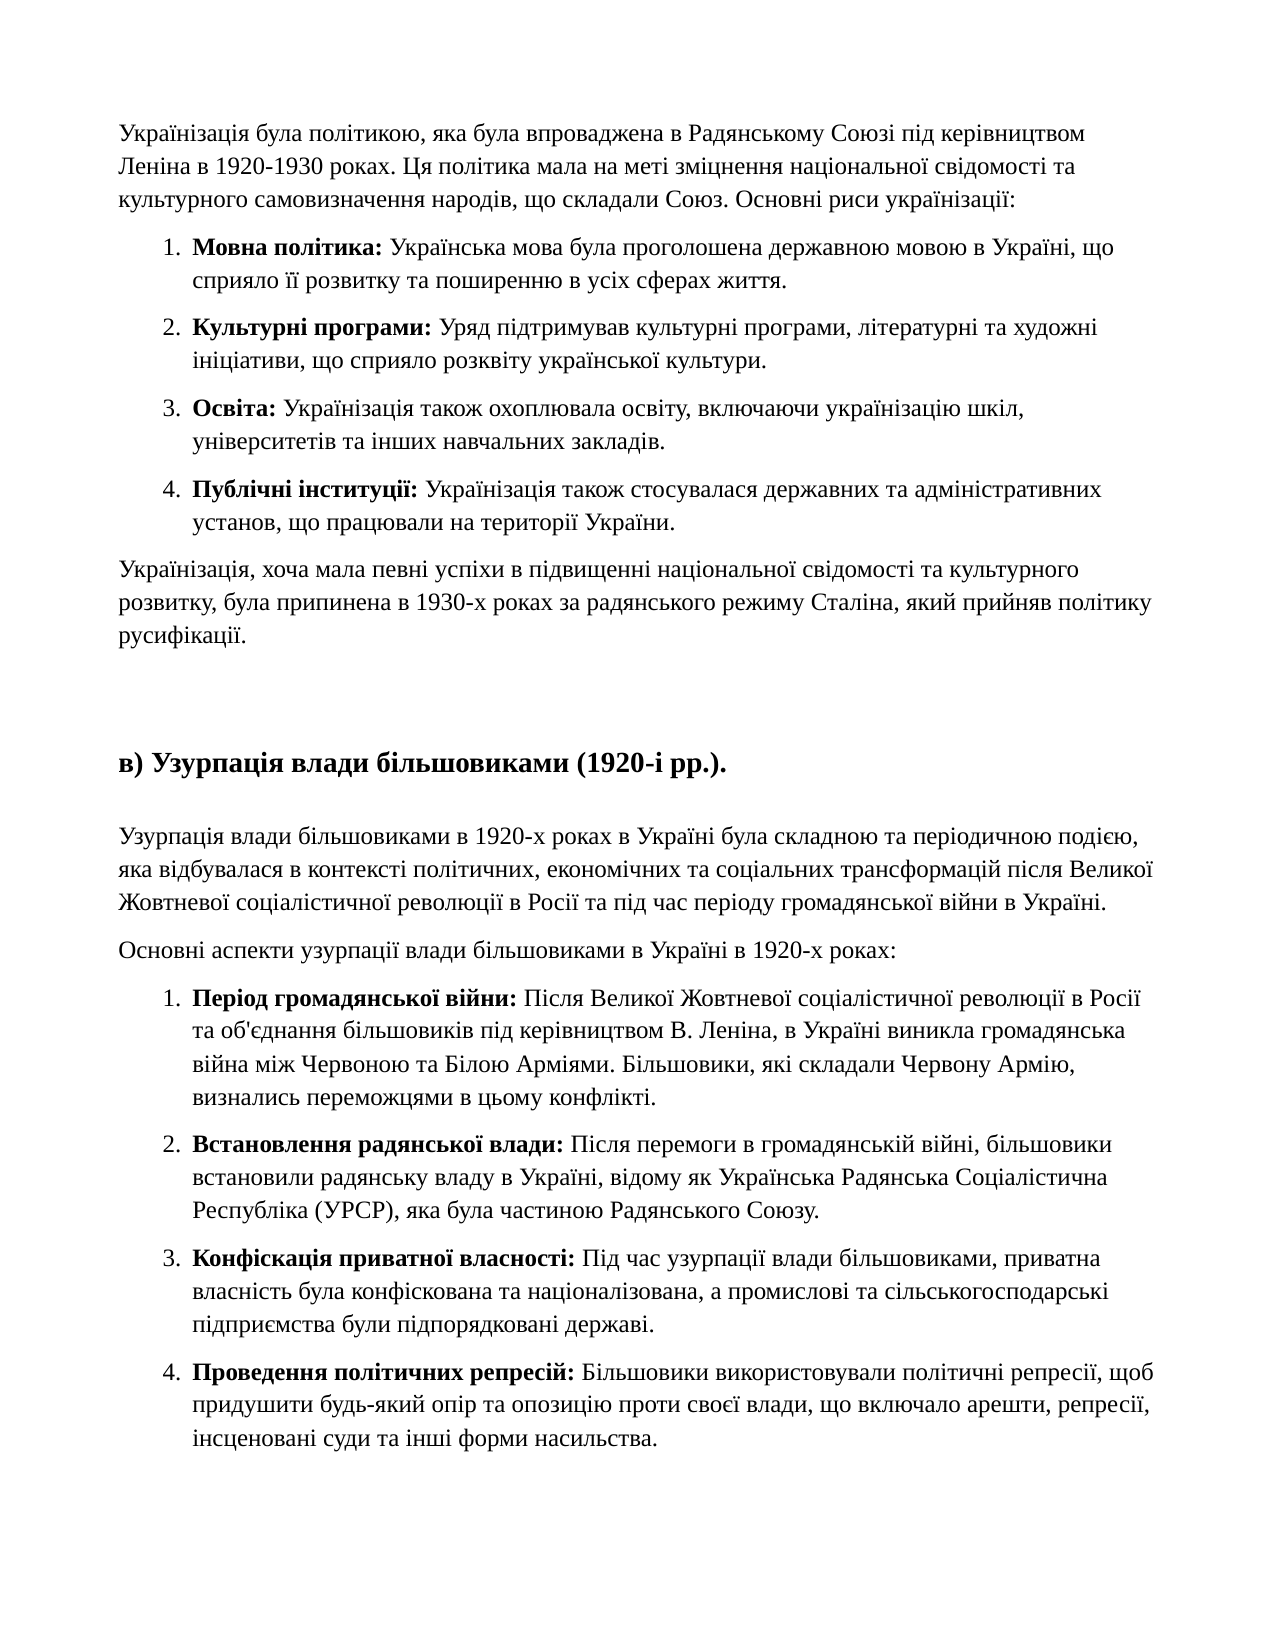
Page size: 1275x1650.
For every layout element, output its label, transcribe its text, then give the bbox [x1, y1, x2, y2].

list Період громадянської війни: Після Великої Жовтневої соціалістичної революції в Росії та об'єднання більшовиків під керівництвом В. Леніна, в Україні виникла громадянська війна між Червоною та Білою Арміями. Більшовики, які складали Червону Армію, визнались переможцями в цьому конфлікті. [162, 983, 1157, 1110]
text Українізація була політикою, яка була впроваджена в Радянському Союзі під керівництвом Леніна в 1920-1930 роках. Ця політика мала на меті зміцнення національної свідомості та культурного самовизначення народів, що складали Союз. Основні риси українізації: [118, 118, 1157, 213]
list Освіта: Українізація також охоплювала освіту, включаючи українізацію шкіл, університетів та інших навчальних закладів. [162, 393, 1157, 455]
list Мовна політика: Українська мова була проголошена державною мовою в Україні, що сприяло її розвитку та поширенню в усіх сферах життя. [162, 232, 1157, 293]
list Проведення політичних репресій: Більшовики використовували політичні репресії, щоб придушити будь-який опір та опозицію проти своєї влади, що включало арешти, репресії, інсценовані суди та інші форми насильства. [162, 1357, 1157, 1451]
list Культурні програми: Уряд підтримував культурні програми, літературні та художні ініціативи, що сприяло розквіту української культури. [162, 312, 1157, 374]
list Встановлення радянської влади: Після перемоги в громадянській війні, більшовики встановили радянську владу в Україні, відому як Українська Радянська Соціалістична Республіка (УРСР), яка була частиною Радянського Союзу. [162, 1129, 1157, 1224]
list Публічні інституції: Українізація також стосувалася державних та адміністративних установ, що працювали на території України. [162, 474, 1157, 535]
text Основні аспекти узурпації влади більшовиками в Україні в 1920-х роках: [118, 935, 1157, 964]
text Українізація, хоча мала певні успіхи в підвищенні національної свідомості та культурного розвитку, була припинена в 1930-х роках за радянського режиму Сталіна, який прийняв політику русифікації. [118, 554, 1157, 649]
list Конфіскація приватної власності: Під час узурпації влади більшовиками, приватна власність була конфіскована та націоналізована, а промислові та сільськогосподарські підприємства були підпорядковані державі. [162, 1243, 1157, 1338]
text в) Узурпація влади більшовиками (1920‑і рр.). Узурпація влади більшовиками в 1920-х роках в Україні була складною та періодичною подією, яка відбувалася в контексті політичних, економічних та соціальних трансформацій після Великої Жовтневої соціалістичної революції в Росії та під час періоду громадянської війни в Україні. [118, 668, 1157, 916]
